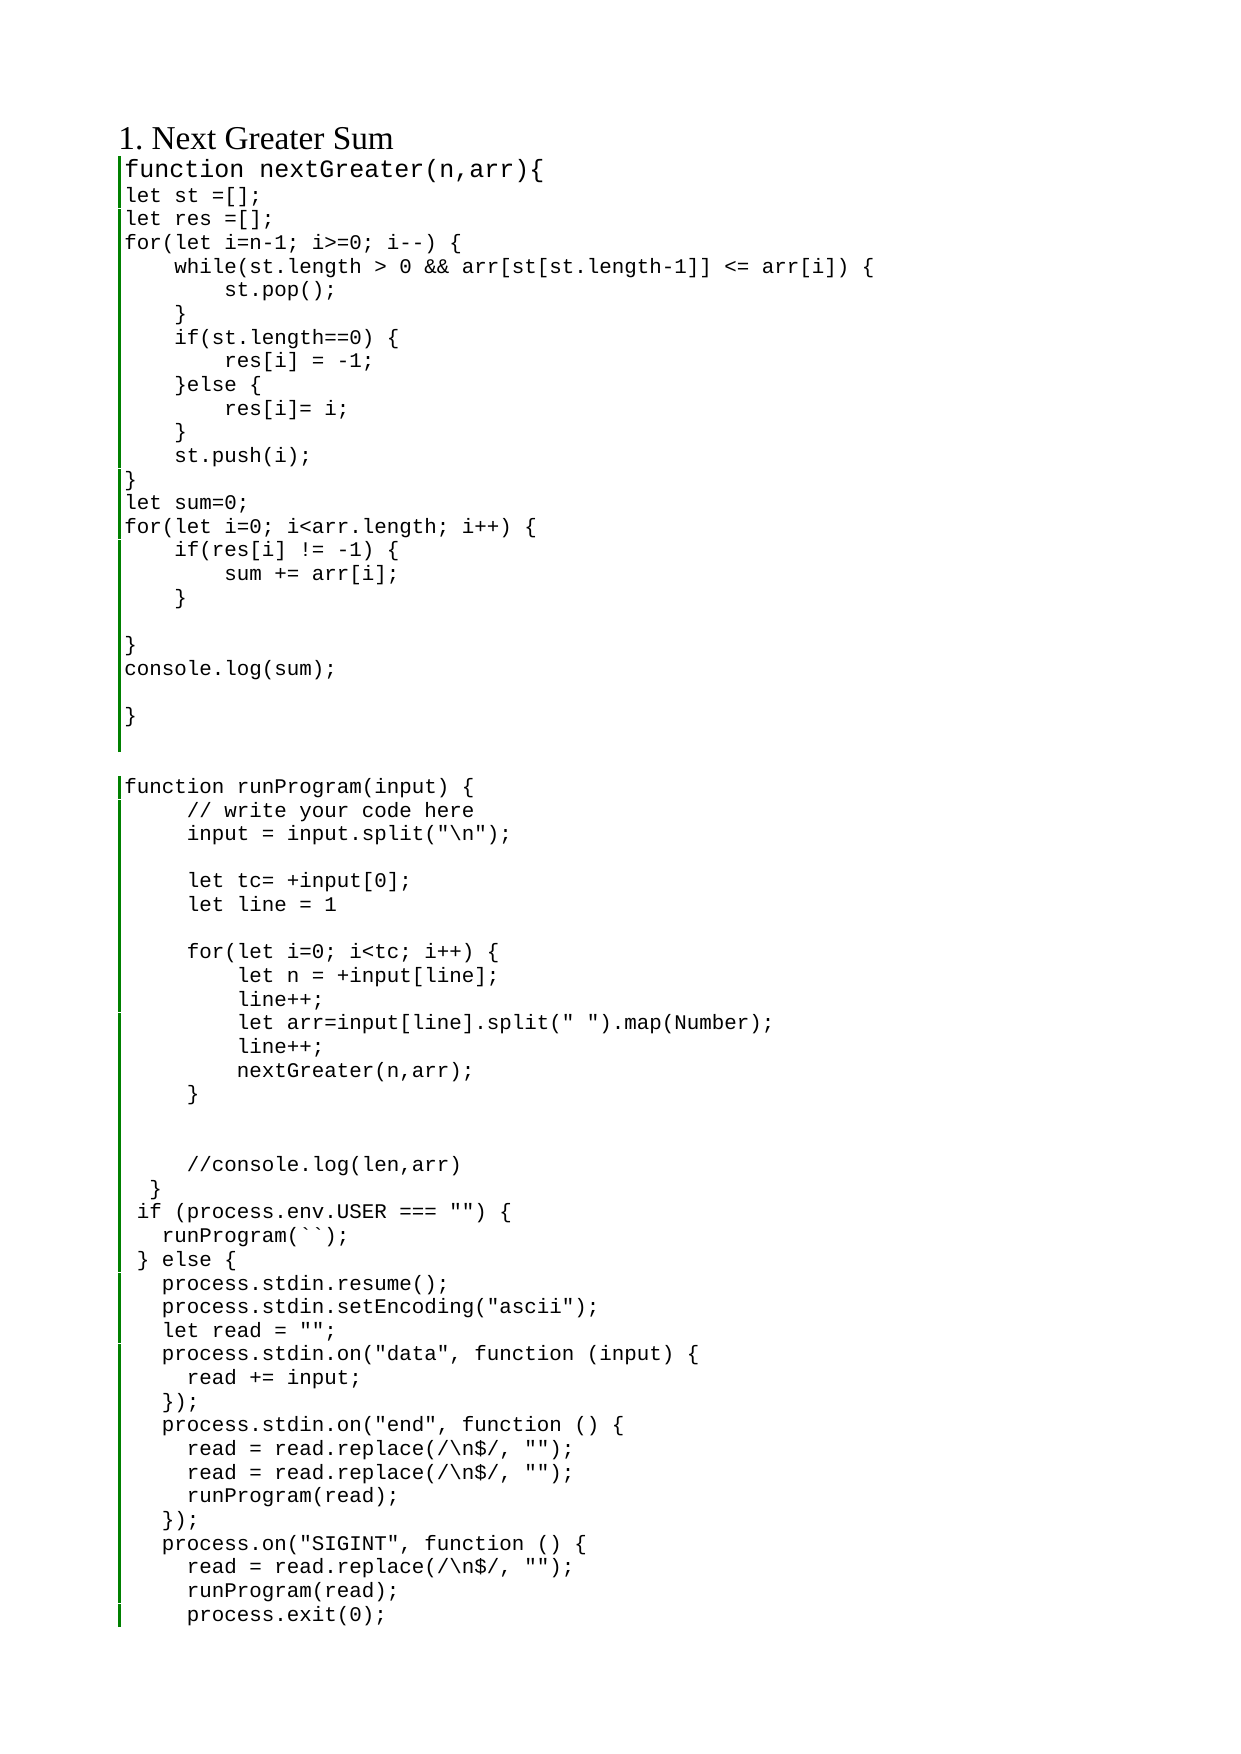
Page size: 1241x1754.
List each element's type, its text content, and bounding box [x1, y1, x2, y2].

text read = read.replace(/\n$/, ""); [121, 1438, 1122, 1462]
text read = read.replace(/\n$/, ""); [121, 1556, 1122, 1580]
text read += input; [121, 1367, 1122, 1391]
text 1. Next Greater Sum [118, 118, 1122, 156]
text let n = +input[line]; [121, 965, 1122, 989]
text process.stdin.setEncoding("ascii"); [121, 1296, 1122, 1320]
text let arr=input[line].split(" ").map(Number); [119, 1012, 1122, 1036]
text if (process.env.USER === "") { [121, 1202, 1122, 1225]
text }else { [121, 374, 1122, 398]
text } else { [121, 1249, 1122, 1272]
text }); [121, 1509, 1122, 1533]
text input = input.split("\n"); [121, 823, 1122, 847]
text process.stdin.on("end", function () { [121, 1414, 1122, 1438]
text } [121, 634, 1122, 658]
text process.on("SIGINT", function () { [121, 1533, 1122, 1556]
text function runProgram(input) { [121, 776, 1122, 799]
text nextGreater(n,arr); [121, 1060, 1122, 1083]
text line++; [121, 1036, 1122, 1060]
text //console.log(len,arr) [121, 1154, 1122, 1178]
text let tc= +input[0]; [121, 871, 1122, 894]
text } [121, 1083, 1122, 1107]
text st.pop(); [121, 279, 1122, 303]
text // write your code here [119, 799, 1122, 823]
text } [121, 587, 1122, 610]
text let read = ""; [121, 1320, 1122, 1343]
text process.stdin.resume(); [119, 1272, 1122, 1296]
text } [121, 303, 1122, 327]
text let st =[]; [121, 185, 1122, 208]
text res[i]= i; [121, 398, 1122, 421]
text line++; [121, 989, 1122, 1012]
text } [121, 421, 1122, 445]
text runProgram(read); [121, 1580, 1122, 1603]
text let sum=0; [121, 492, 1122, 516]
text for(let i=0; i<arr.length; i++) { [121, 516, 1122, 539]
text } [121, 705, 1122, 729]
text runProgram(read); [121, 1485, 1122, 1509]
text sum += arr[i]; [121, 563, 1122, 587]
text runProgram(``); [121, 1225, 1122, 1249]
text while(st.length > 0 && arr[st[st.length-1]] <= arr[i]) { [121, 256, 1122, 279]
text if(res[i] != -1) { [119, 539, 1122, 563]
text }); [121, 1391, 1122, 1414]
text if(st.length==0) { [121, 327, 1122, 350]
text let line = 1 [121, 894, 1122, 918]
text console.log(sum); [121, 658, 1122, 681]
text for(let i=n-1; i>=0; i--) { [121, 232, 1122, 256]
text let res =[]; [119, 208, 1122, 232]
text res[i] = -1; [121, 350, 1122, 374]
text read = read.replace(/\n$/, ""); [121, 1462, 1122, 1485]
text for(let i=0; i<tc; i++) { [121, 941, 1122, 965]
text st.push(i); [121, 445, 1122, 468]
text process.exit(0); [119, 1603, 1122, 1627]
text process.stdin.on("data", function (input) { [119, 1343, 1122, 1367]
text } [119, 468, 1122, 492]
text function nextGreater(n,arr){ [121, 156, 1122, 185]
text } [121, 1178, 1122, 1202]
